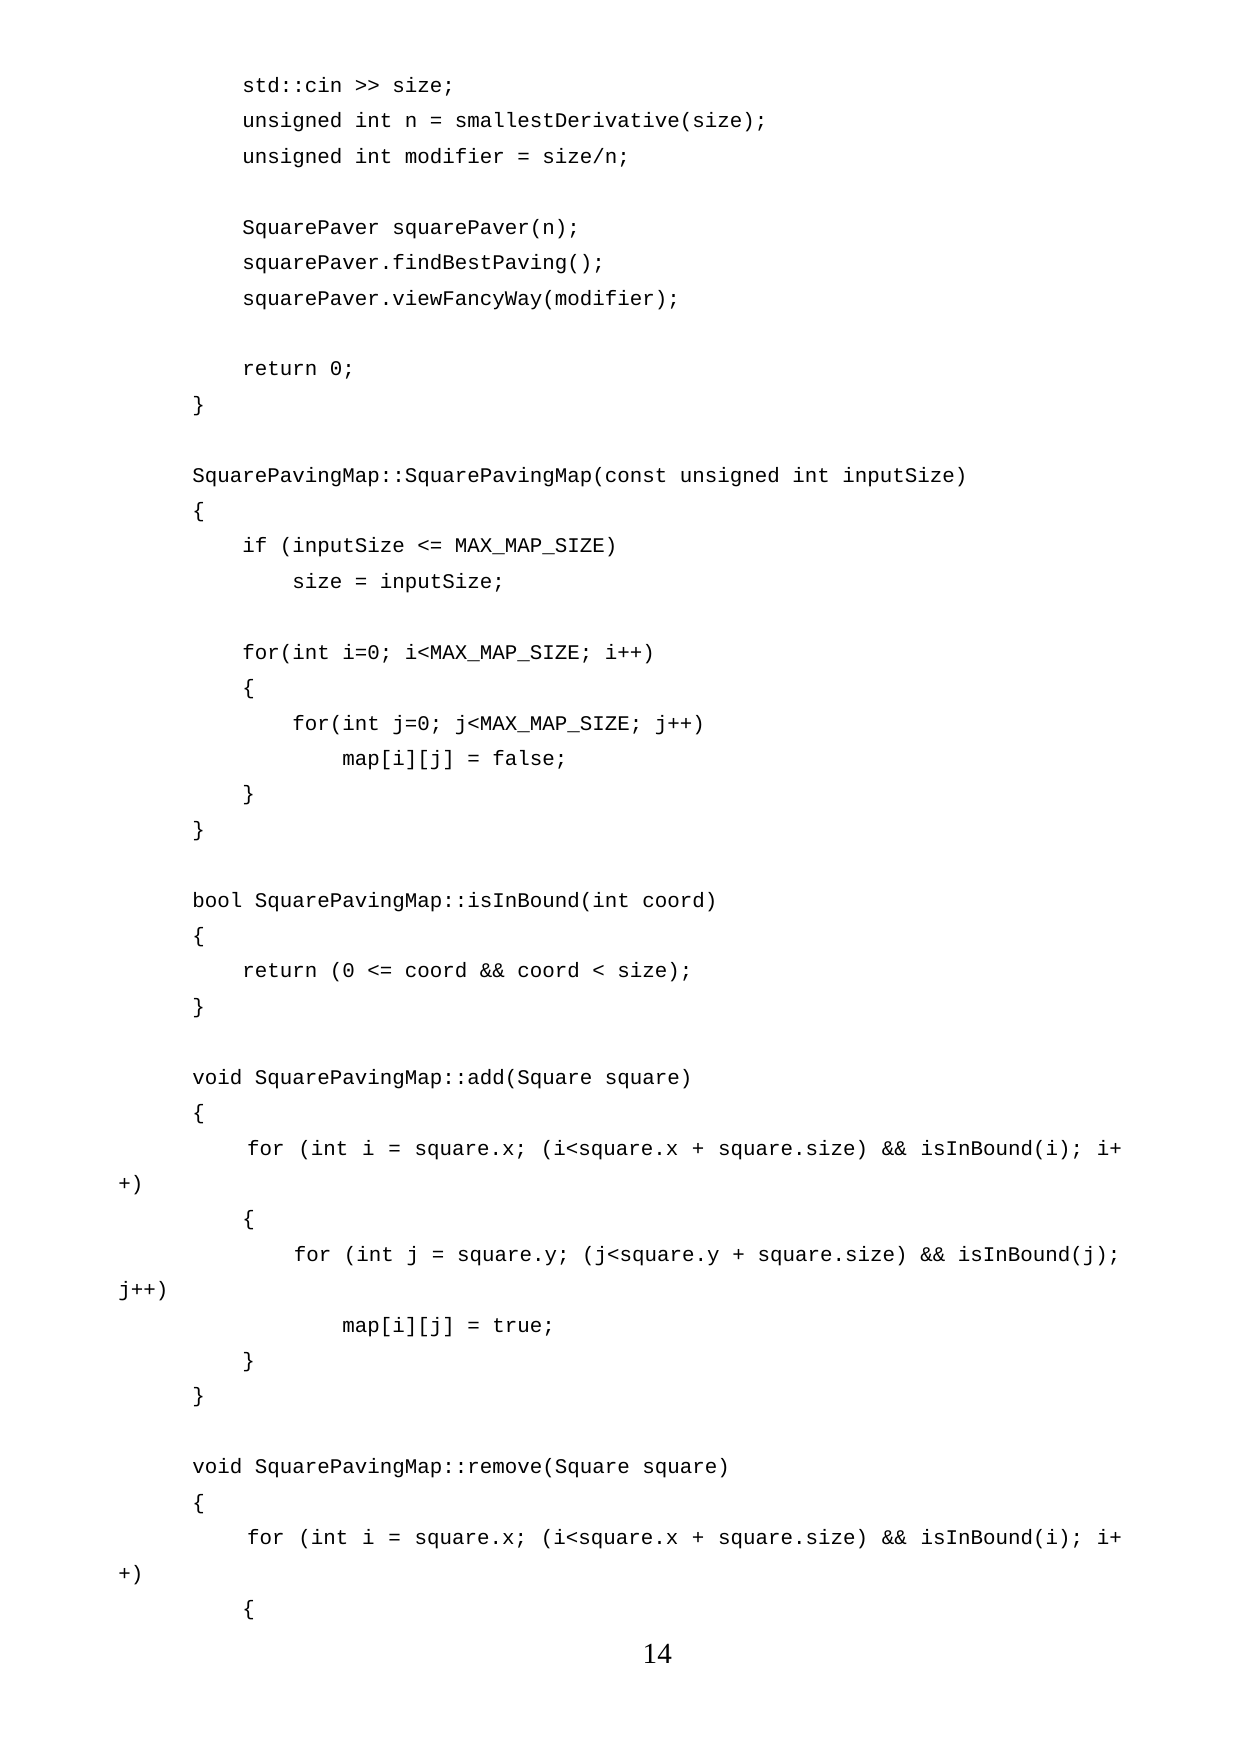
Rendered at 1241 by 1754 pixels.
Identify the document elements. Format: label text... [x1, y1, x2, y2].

text squarePaver.findBestPaving(); [118, 252, 1122, 276]
text void SquarePavingMap::remove(Square square) [118, 1456, 1122, 1480]
text map[i][j] = true; [118, 1314, 1122, 1338]
text if (inputSize <= MAX_MAP_SIZE) [118, 535, 1122, 559]
text { [118, 1208, 1122, 1232]
text return 0; [118, 358, 1122, 382]
text { [118, 1102, 1122, 1126]
text } [118, 783, 1122, 807]
text bool SquarePavingMap::isInBound(int coord) [118, 889, 1122, 913]
text { [118, 1598, 1122, 1622]
text { [118, 677, 1122, 701]
text unsigned int n = smallestDerivative(size); [118, 110, 1122, 134]
text { [118, 500, 1122, 524]
text { [118, 1492, 1122, 1515]
text } [118, 996, 1122, 1019]
text SquarePavingMap::SquarePavingMap(const unsigned int inputSize) [118, 464, 1122, 488]
text for(int i=0; i<MAX_MAP_SIZE; i++) [118, 642, 1122, 665]
text squarePaver.viewFancyWay(modifier); [118, 287, 1122, 311]
text for (int i = square.x; (i<square.x + square.size) && isInBound(i); i++) [118, 1527, 1122, 1586]
text } [118, 394, 1122, 417]
text size = inputSize; [118, 571, 1122, 594]
text map[i][j] = false; [118, 748, 1122, 772]
text } [118, 1385, 1122, 1409]
text } [118, 819, 1122, 842]
text SquarePaver squarePaver(n); [118, 217, 1122, 240]
text unsigned int modifier = size/n; [118, 146, 1122, 169]
text return (0 <= coord && coord < size); [118, 960, 1122, 984]
text for (int j = square.y; (j<square.y + square.size) && isInBound(j); j++) [118, 1244, 1122, 1303]
text for (int i = square.x; (i<square.x + square.size) && isInBound(i); i++) [118, 1137, 1122, 1197]
text } [118, 1350, 1122, 1374]
text std::cin >> size; [118, 75, 1122, 99]
text void SquarePavingMap::add(Square square) [118, 1067, 1122, 1090]
text for(int j=0; j<MAX_MAP_SIZE; j++) [118, 712, 1122, 736]
text { [118, 925, 1122, 949]
